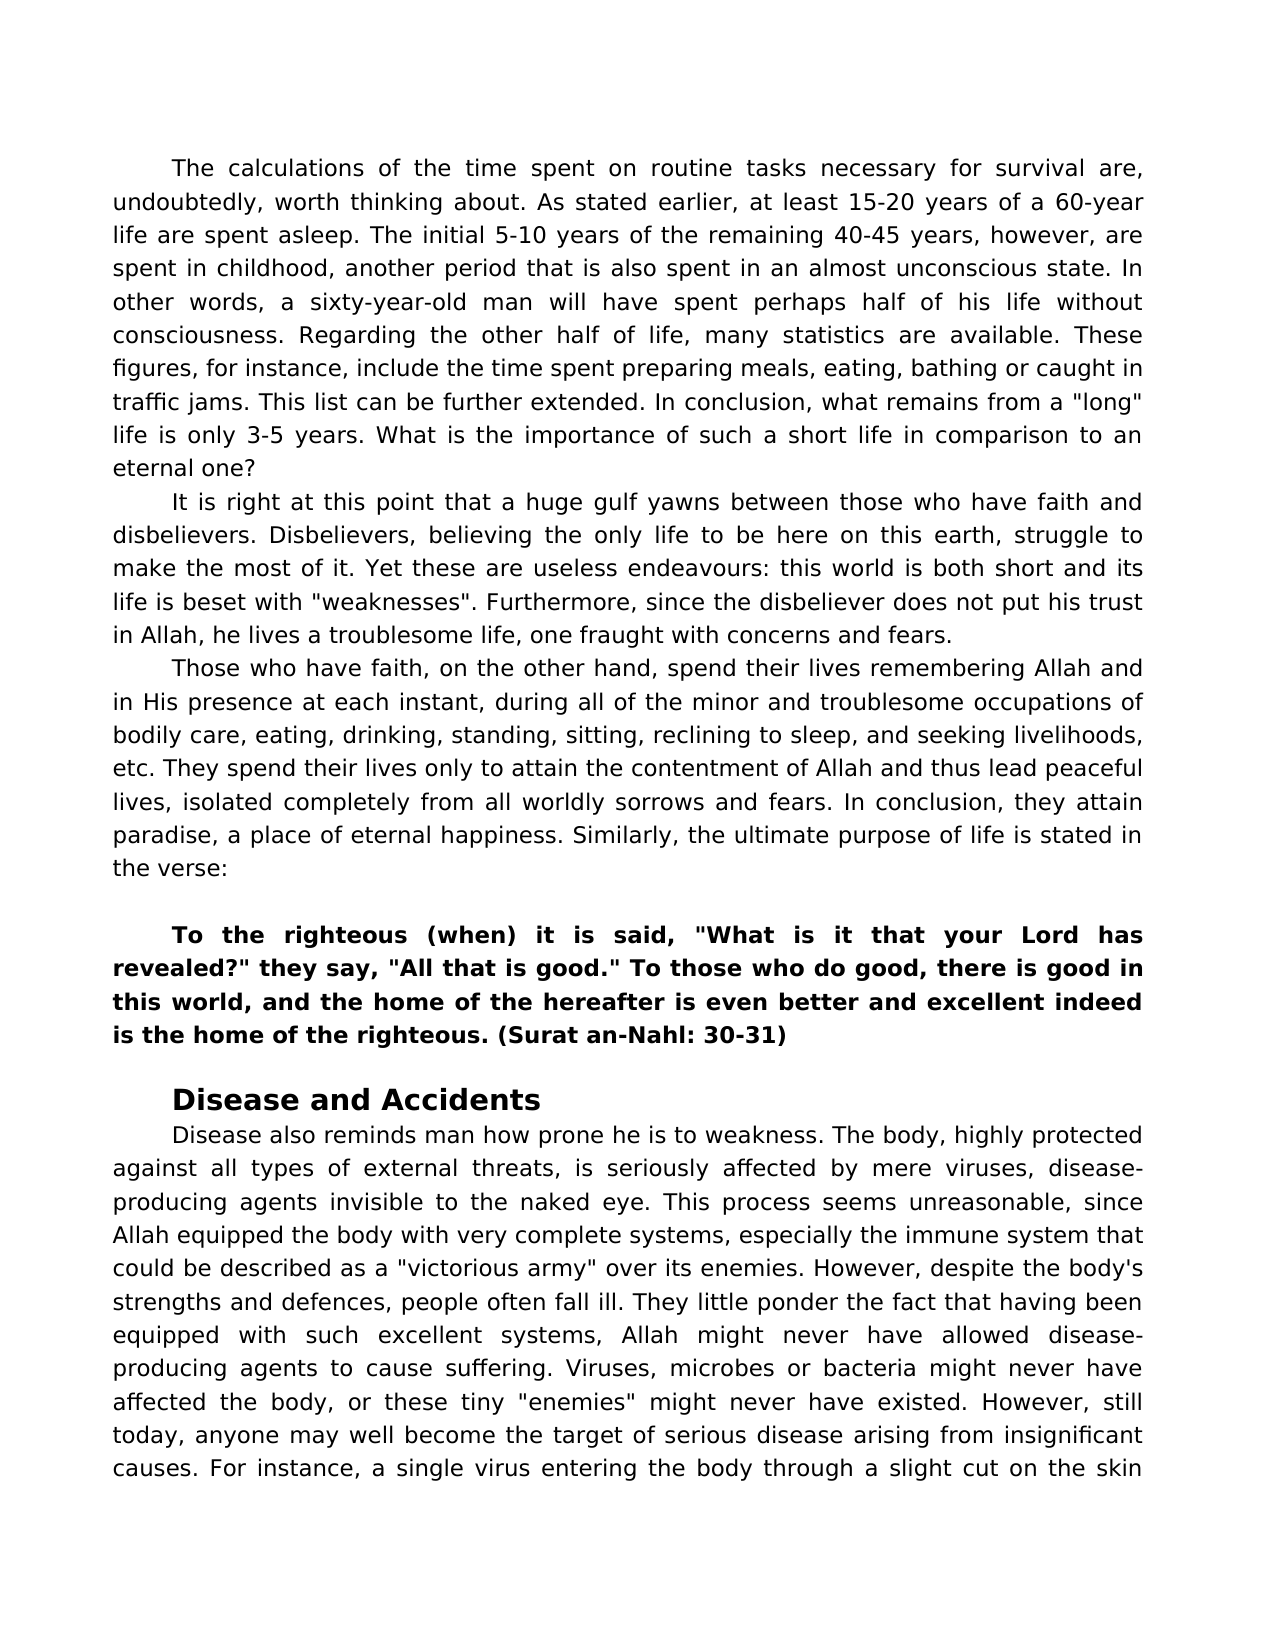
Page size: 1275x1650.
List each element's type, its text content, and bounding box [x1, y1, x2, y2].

text Disease also reminds man how prone he is to weakness. The body, highly protected against all types of external threats, is seriously affected by mere viruses, disease-producing agents invisible to the naked eye. This process seems unreasonable, since Allah equipped the body with very complete systems, especially the immune system that could be described as a "victorious army" over its enemies. However, despite the body's strengths and defences, people often fall ill. They little ponder the fact that having been equipped with such excellent systems, Allah might never have allowed disease-producing agents to cause suffering. Viruses, microbes or bacteria might never have affected the body, or these tiny "enemies" might never have existed. However, still today, anyone may well become the target of serious disease arising from insignificant causes. For instance, a single virus entering the body through a slight cut on the skin [112, 1117, 1145, 1483]
text It is right at this point that a huge gulf yawns between those who have faith and disbelievers. Disbelievers, believing the only life to be here on this earth, struggle to make the most of it. Yet these are useless endeavours: this world is both short and its life is beset with "weaknesses". Furthermore, since the disbeliever does not put his trust in Allah, he lives a troublesome life, one fraught with concerns and fears. [112, 483, 1145, 650]
text Those who have faith, on the other hand, spend their lives remembering Allah and in His presence at each instant, during all of the minor and troublesome occupations of bodily care, eating, drinking, standing, sitting, reclining to sleep, and seeking livelihoods, etc. They spend their lives only to attain the contentment of Allah and thus lead peaceful lives, isolated completely from all worldly sorrows and fears. In conclusion, they attain paradise, a place of eternal happiness. Similarly, the ultimate purpose of life is stated in the verse: [112, 650, 1145, 883]
text Disease and Accidents [112, 1083, 1145, 1117]
text To the righteous (when) it is said, "What is it that your Lord has revealed?" they say, "All that is good." To those who do good, there is good in this world, and the home of the hereafter is even better and excellent indeed is the home of the righteous. (Surat an-Nahl: 30-31) [112, 917, 1145, 1050]
text The calculations of the time spent on routine tasks necessary for survival are, undoubtedly, worth thinking about. As stated earlier, at least 15-20 years of a 60-year life are spent asleep. The initial 5-10 years of the remaining 40-45 years, however, are spent in childhood, another period that is also spent in an almost unconscious state. In other words, a sixty-year-old man will have spent perhaps half of his life without consciousness. Regarding the other half of life, many statistics are available. These figures, for instance, include the time spent preparing meals, eating, bathing or caught in traffic jams. This list can be further extended. In conclusion, what remains from a "long" life is only 3-5 years. What is the importance of such a short life in comparison to an eternal one? [112, 150, 1145, 483]
